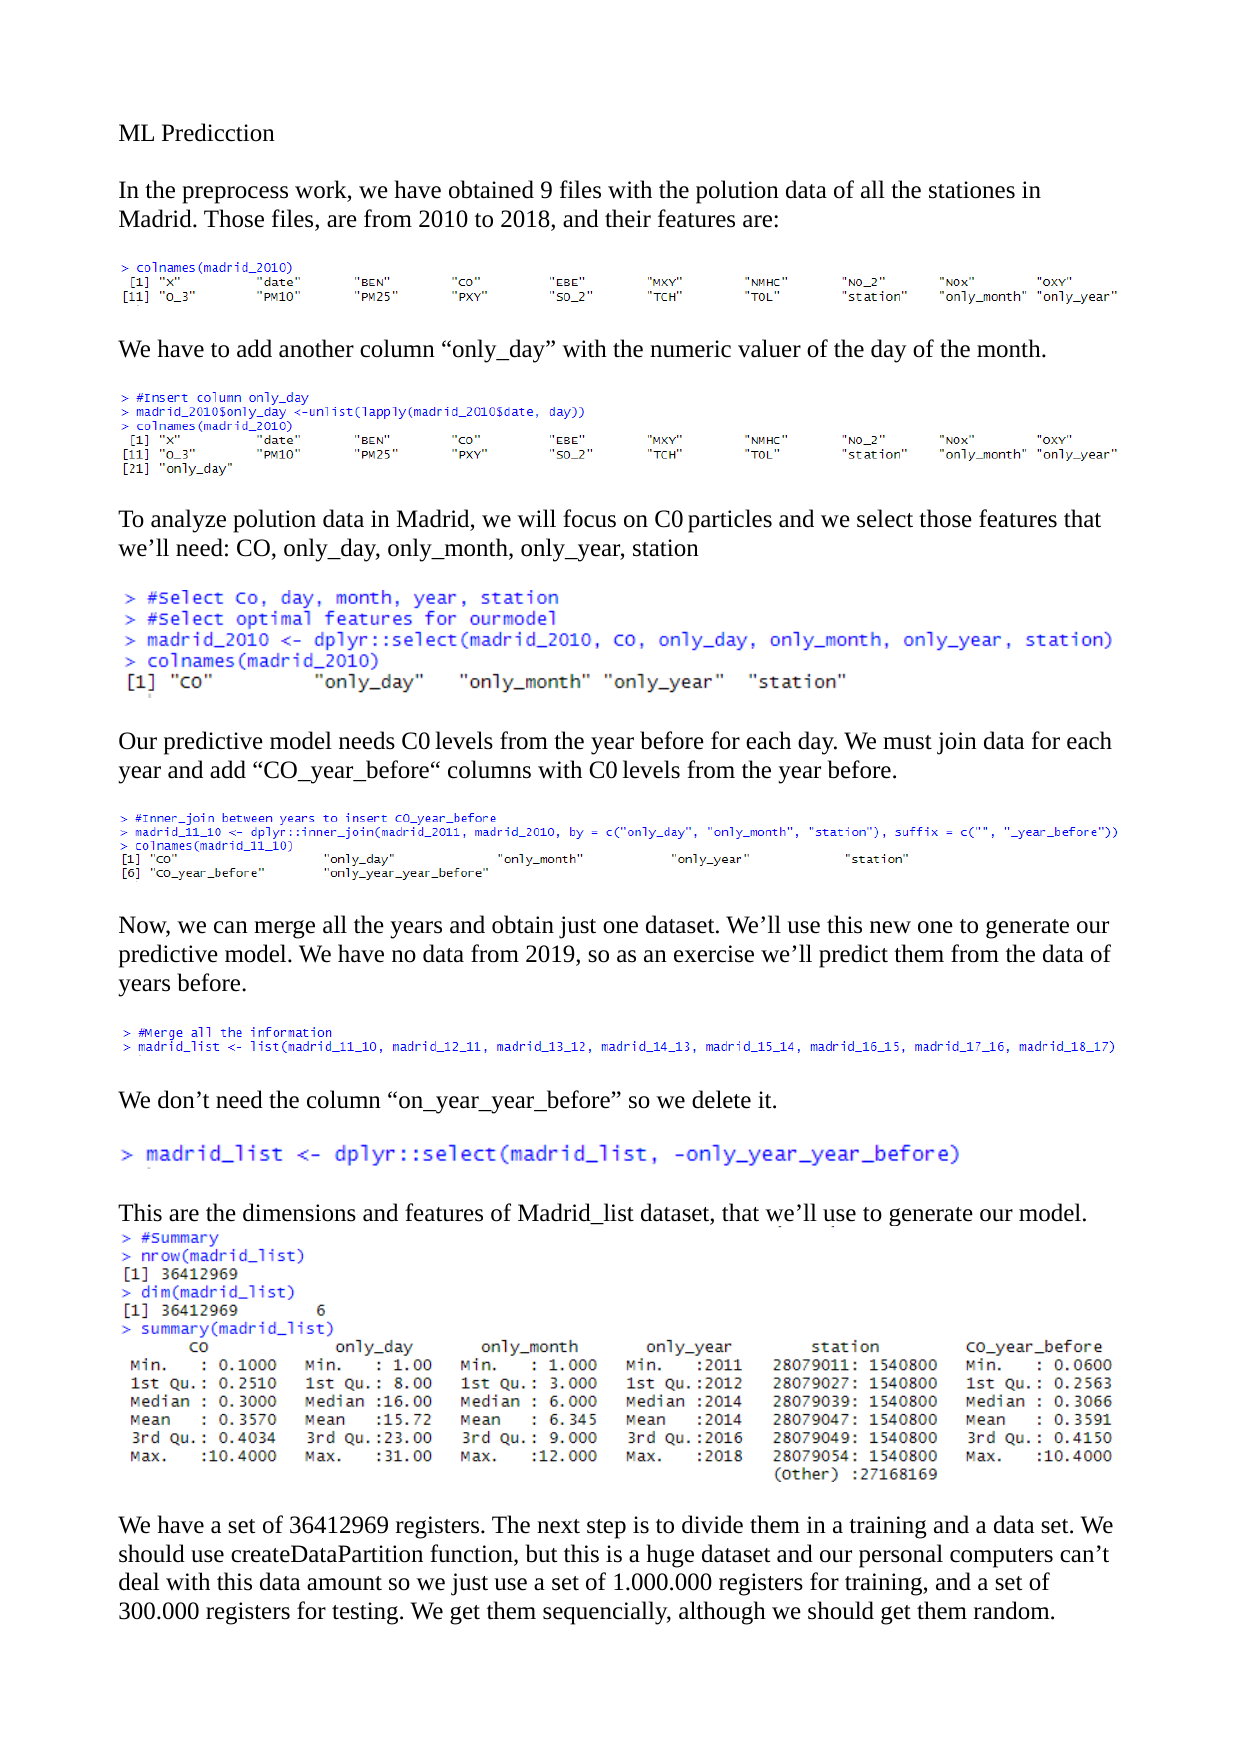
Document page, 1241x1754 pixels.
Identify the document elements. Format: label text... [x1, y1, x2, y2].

text We have a set of 36412969 registers. The next step is to divide them in a training and a data set. We should use createDataPartition function, but this is a huge dataset and our personal computers can’t deal with this data amount so we just use a set of 1.000.000 registers for training, and a set of 300.000 registers for testing. We get them sequencially, although we should get them random. [118, 1510, 1122, 1625]
picture [118, 1025, 1123, 1056]
text We don’t need the column “on_year_year_before” so we delete it. [118, 1085, 1122, 1113]
picture [118, 261, 1123, 306]
picture [118, 590, 1123, 698]
text This are the dimensions and features of Madrid_list dataset, that we’ll use to generate our model. [118, 1198, 1122, 1226]
picture [118, 1226, 1123, 1482]
text In the preprocess work, we have obtained 9 files with the polution data of all the stationes in Madrid. Those files, are from 2010 to 2018, and their features are: [118, 176, 1122, 233]
text Our predictive model needs C0 levels from the year before for each day. We must join data for each year and add “CO_year_before“ columns with C0 levels from the year before. [118, 726, 1122, 783]
picture [118, 812, 1123, 882]
text We have to add another column “only_day” with the numeric valuer of the day of the month. [118, 334, 1122, 363]
picture [118, 392, 1123, 476]
text Now, we can merge all the years and obtain just one dataset. We’ll use this new one to generate our predictive model. We have no data from 2019, so as an exercise we’ll predict them from the data of years before. [118, 910, 1122, 997]
text To analyze polution data in Madrid, we will focus on C0 particles and we select those features that we’ll need: CO, only_day, only_month, only_year, station [118, 504, 1122, 562]
text ML Predicction [118, 118, 1122, 147]
picture [118, 1142, 973, 1169]
